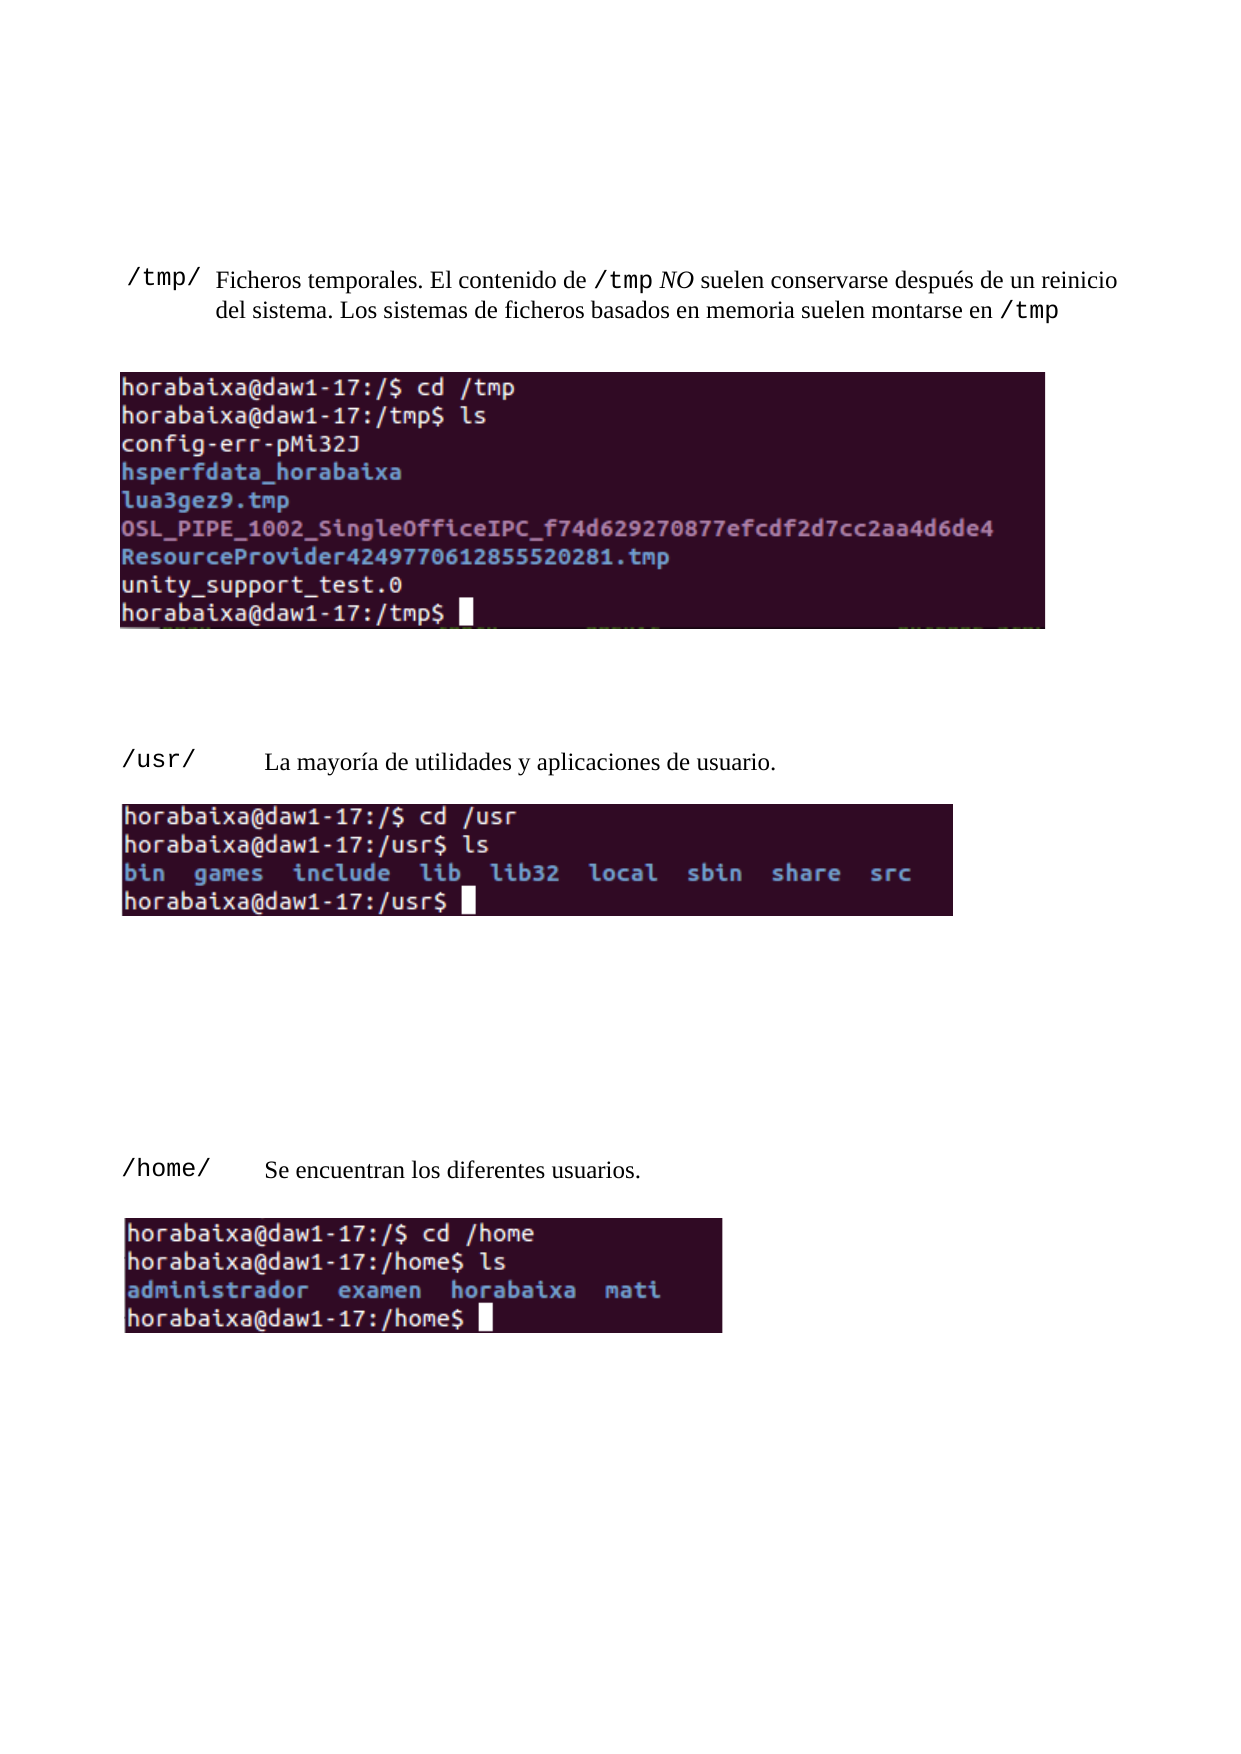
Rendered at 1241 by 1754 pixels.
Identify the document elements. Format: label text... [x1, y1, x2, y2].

picture [124, 1218, 723, 1333]
table_header /home/ [118, 1153, 261, 1187]
table_header La mayoría de utilidades y aplicaciones de usuario. [261, 744, 1122, 779]
table_header Ficheros temporales. El contenido de /tmp NO suelen conservarse después de un reinicio del sistema. Los sistemas de ficheros basados en memoria suelen montarse en /tmp [213, 262, 1123, 329]
table_header Se encuentran los diferentes usuarios. [261, 1153, 1122, 1187]
picture [120, 372, 1045, 629]
table_header /tmp/ [124, 262, 212, 329]
table_header /usr/ [118, 744, 261, 779]
picture [121, 804, 953, 916]
